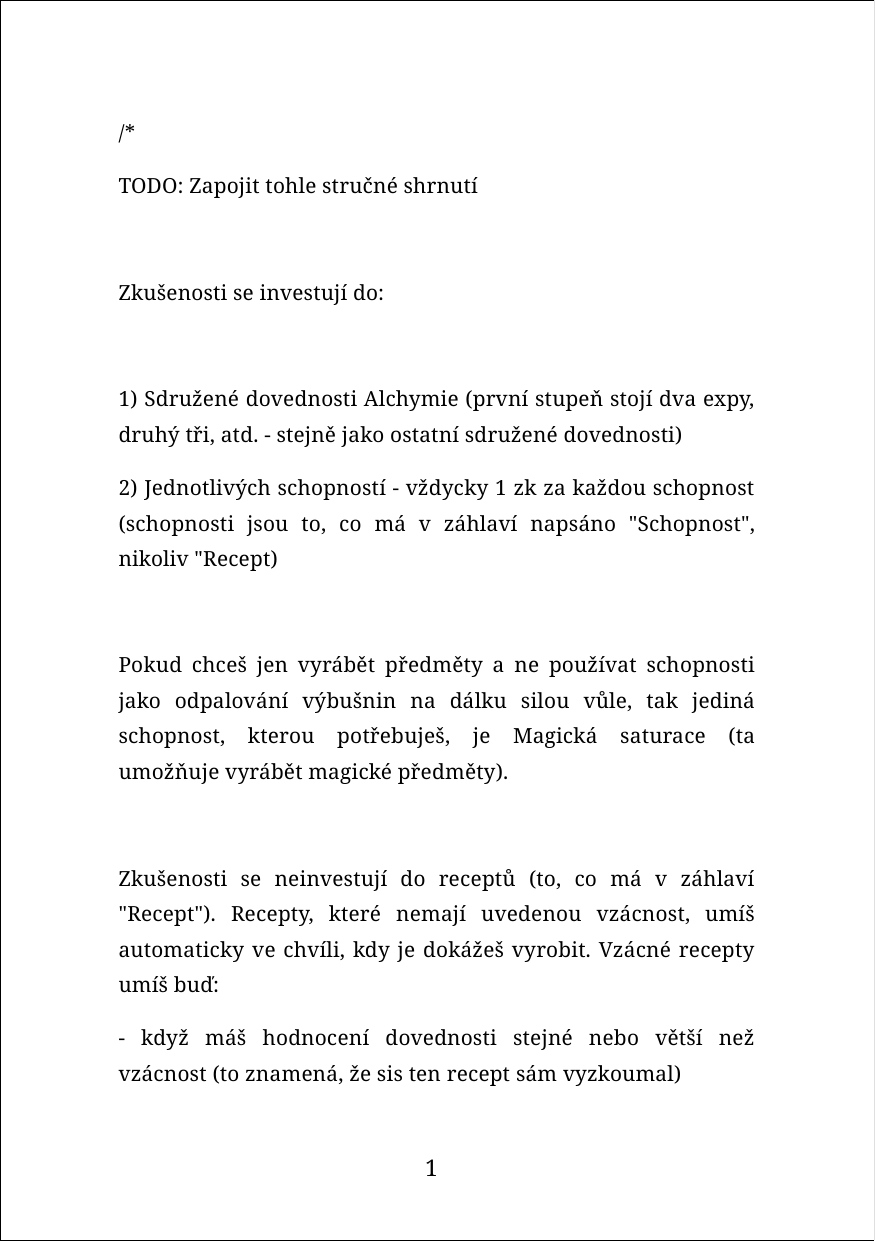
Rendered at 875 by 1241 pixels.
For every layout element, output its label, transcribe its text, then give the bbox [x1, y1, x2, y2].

text 2) Jednotlivých schopností - vždycky 1 zk za každou schopnost (schopnosti jsou to, co má v záhlaví napsáno "Schopnost", nikoliv "Recept) [118, 473, 756, 573]
text Zkušenosti se neinvestují do receptů (to, co má v záhlaví "Recept"). Recepty, které nemají uvedenou vzácnost, umíš automaticky ve chvíli, kdy je dokážeš vyrobit. Vzácné recepty umíš buď: [118, 864, 756, 999]
text Pokud chceš jen vyrábět předměty a ne používat schopnosti jako odpalování výbušnin na dálku silou vůle, tak jediná schopnost, kterou potřebuješ, je Magická saturace (ta umožňuje vyrábět magické předměty). [118, 651, 756, 786]
text - když máš hodnocení dovednosti stejné nebo větší než vzácnost (to znamená, že sis ten recept sám vyzkoumal) [118, 1023, 756, 1087]
text /* [118, 118, 756, 147]
text TODO: Zapojit tohle stručné shrnutí [118, 171, 756, 200]
text Zkušenosti se investují do: [118, 278, 756, 306]
text 1) Sdružené dovednosti Alchymie (první stupeň stojí dva expy, druhý tři, atd. - stejně jako ostatní sdružené dovednosti) [118, 384, 756, 448]
